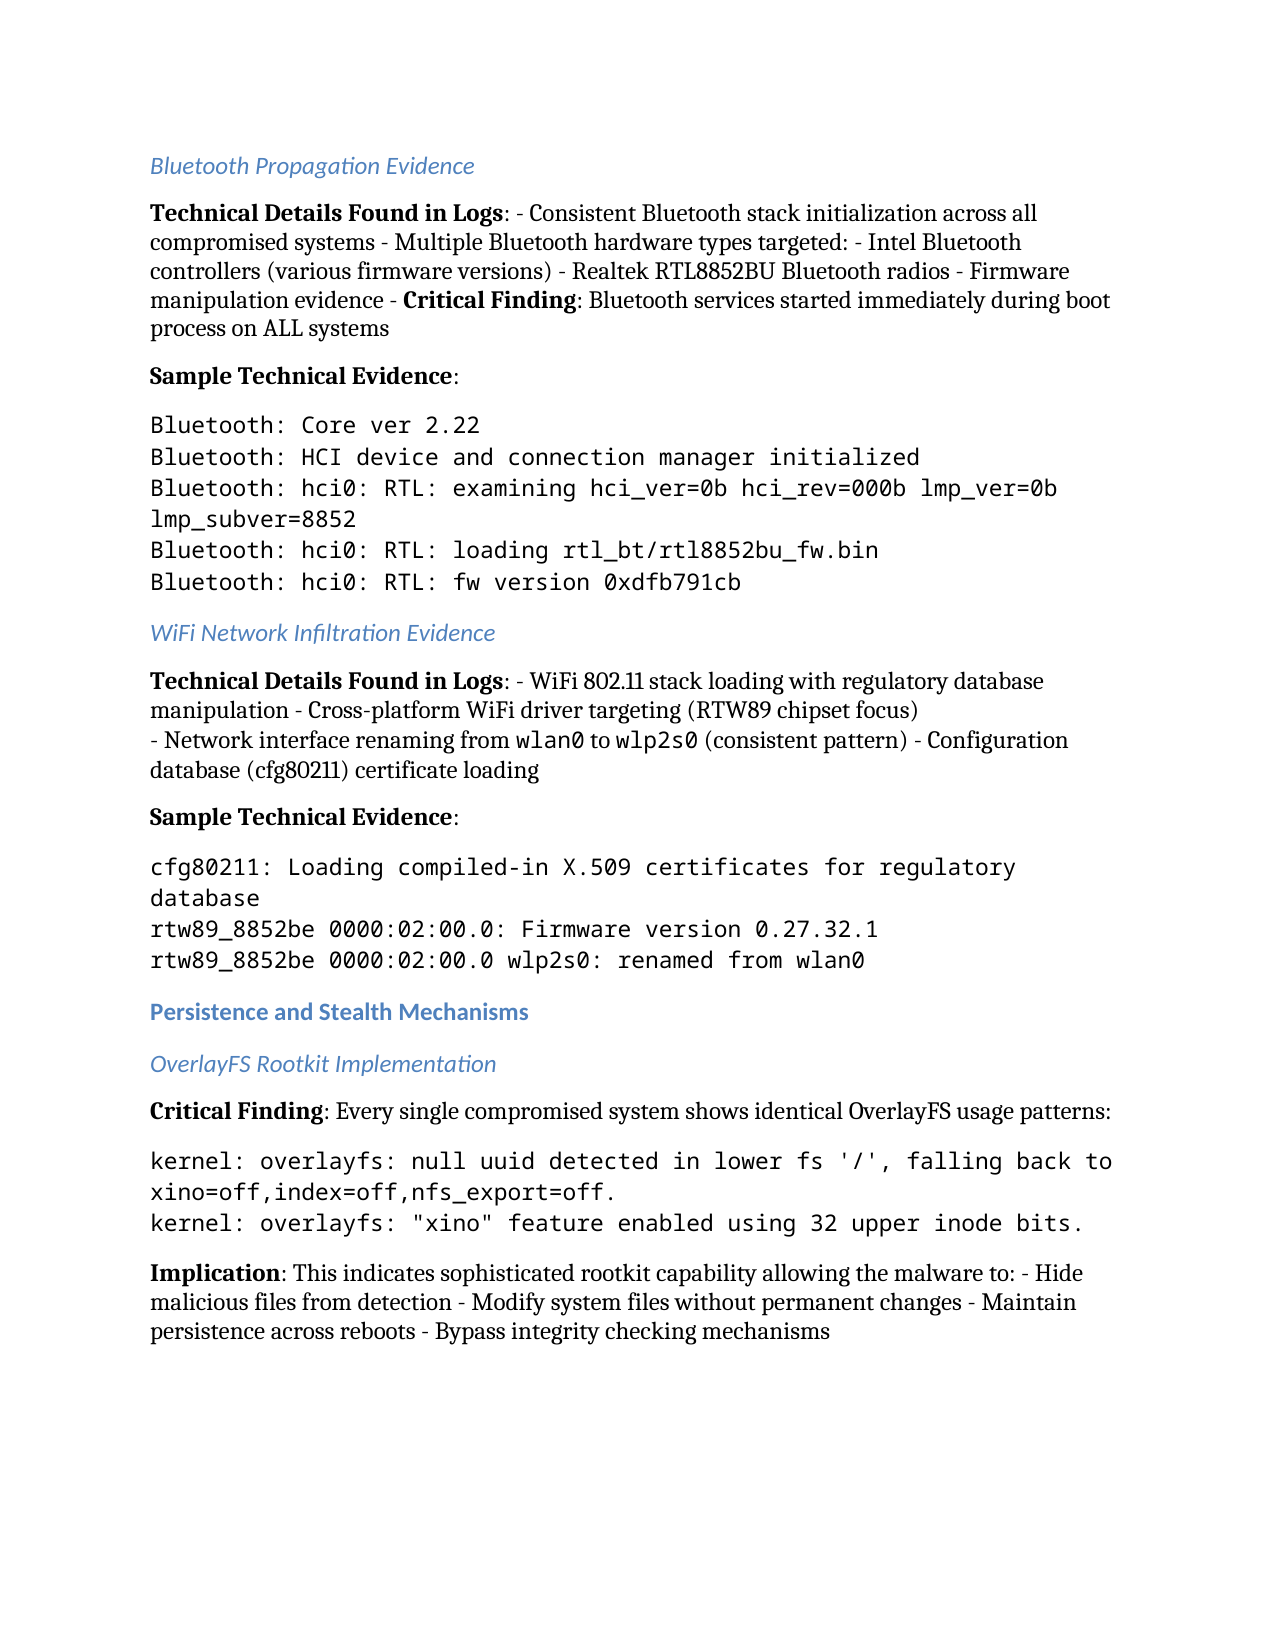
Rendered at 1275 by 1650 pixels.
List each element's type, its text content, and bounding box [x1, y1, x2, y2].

text Critical Finding: Every single compromised system shows identical OverlayFS usage patterns: [150, 1097, 1125, 1126]
subtitle OverlayFS Rootkit Implementation [150, 1048, 1125, 1078]
text kernel: overlayfs: null uuid detected in lower fs '/', falling back to xino=off,index=off,nfs_export=off. kernel: overlayfs: "xino" feature enabled using 32 upper inode bits. [150, 1144, 1125, 1238]
text Implication: This indicates sophisticated rootkit capability allowing the malware to: - Hide malicious files from detection - Modify system files without permanent changes - Maintain persistence across reboots - Bypass integrity checking mechanisms [150, 1259, 1125, 1345]
text Sample Technical Evidence: [150, 362, 1125, 391]
subtitle Persistence and Stealth Mechanisms [150, 996, 1125, 1027]
text cfg80211: Loading compiled-in X.509 certificates for regulatory database rtw89_8852be 0000:02:00.0: Firmware version 0.27.32.1 rtw89_8852be 0000:02:00.0 wlp2s0: renamed from wlan0 [150, 851, 1125, 976]
text Bluetooth: Core ver 2.22 Bluetooth: HCI device and connection manager initialized Bluetooth: hci0: RTL: examining hci_ver=0b hci_rev=000b lmp_ver=0b lmp_subver=8852 Bluetooth: hci0: RTL: loading rtl_bt/rtl8852bu_fw.bin Bluetooth: hci0: RTL: fw version 0xdfb791cb [150, 409, 1125, 597]
text Technical Details Found in Logs: - Consistent Bluetooth stack initialization across all compromised systems - Multiple Bluetooth hardware types targeted: - Intel Bluetooth controllers (various firmware versions) - Realtek RTL8852BU Bluetooth radios - Firmware manipulation evidence - Critical Finding: Bluetooth services started immediately during boot process on ALL systems [150, 199, 1125, 343]
text Sample Technical Evidence: [150, 803, 1125, 832]
subtitle Bluetooth Propagation Evidence [150, 150, 1125, 181]
subtitle WiFi Network Infiltration Evidence [150, 618, 1125, 648]
text Technical Details Found in Logs: - WiFi 802.11 stack loading with regulatory database manipulation - Cross-platform WiFi driver targeting (RTW89 chipset focus) - Network interface renaming from wlan0 to wlp2s0 (consistent pattern) - Configuration database (cfg80211) certificate loading [150, 667, 1125, 784]
